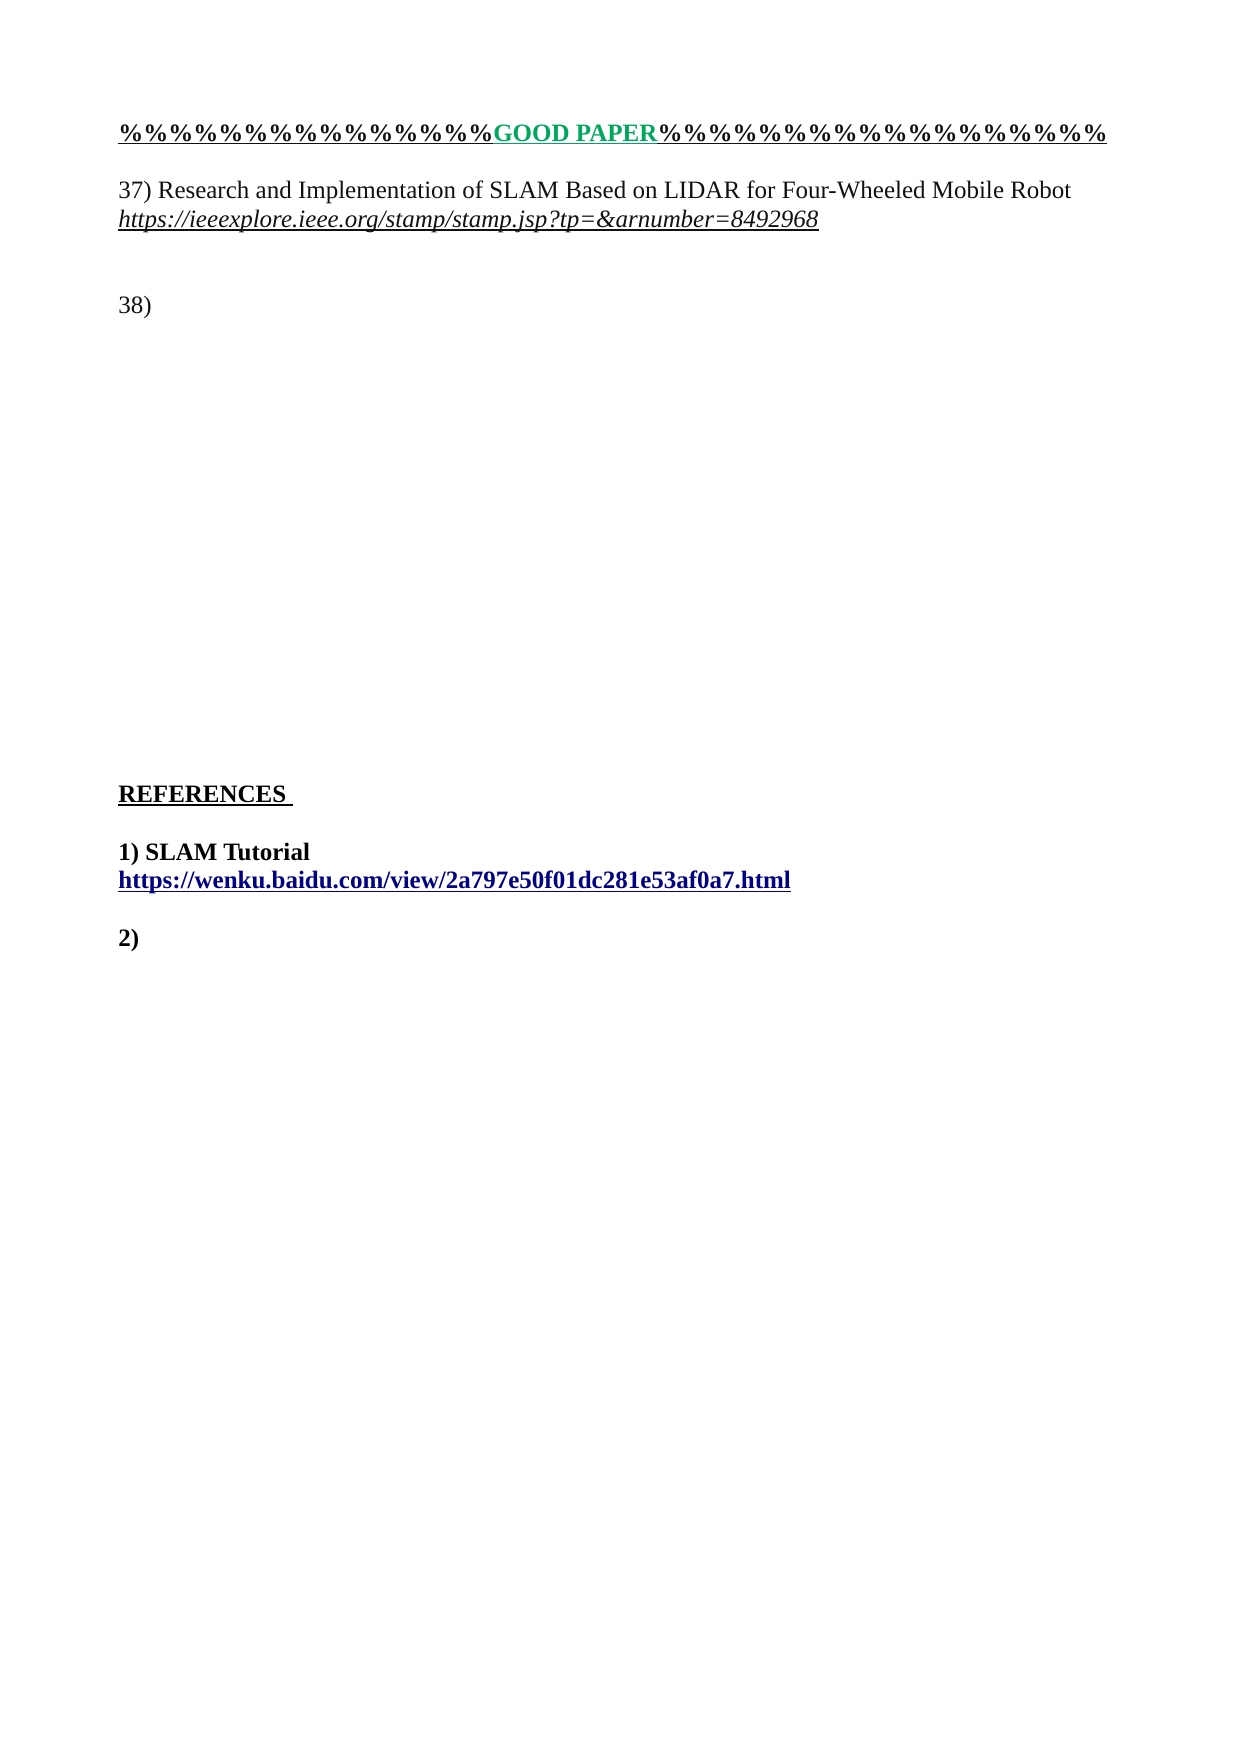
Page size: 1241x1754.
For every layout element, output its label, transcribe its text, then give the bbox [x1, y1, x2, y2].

text https://wenku.baidu.com/view/2a797e50f01dc281e53af0a7.html [118, 866, 1122, 894]
text https://ieeexplore.ieee.org/stamp/stamp.jsp?tp=&arnumber=8492968 [118, 204, 1122, 233]
text 1) SLAM Tutorial [118, 837, 1122, 866]
text 38) [118, 291, 1122, 319]
text %%%%%%%%%%%%%%%GOOD PAPER%%%%%%%%%%%%%%%%%% [118, 118, 1122, 147]
text 2) [118, 923, 1122, 952]
text REFERENCES [118, 779, 1122, 808]
text 37) Research and Implementation of SLAM Based on LIDAR for Four-Wheeled Mobile Robot [118, 176, 1122, 204]
